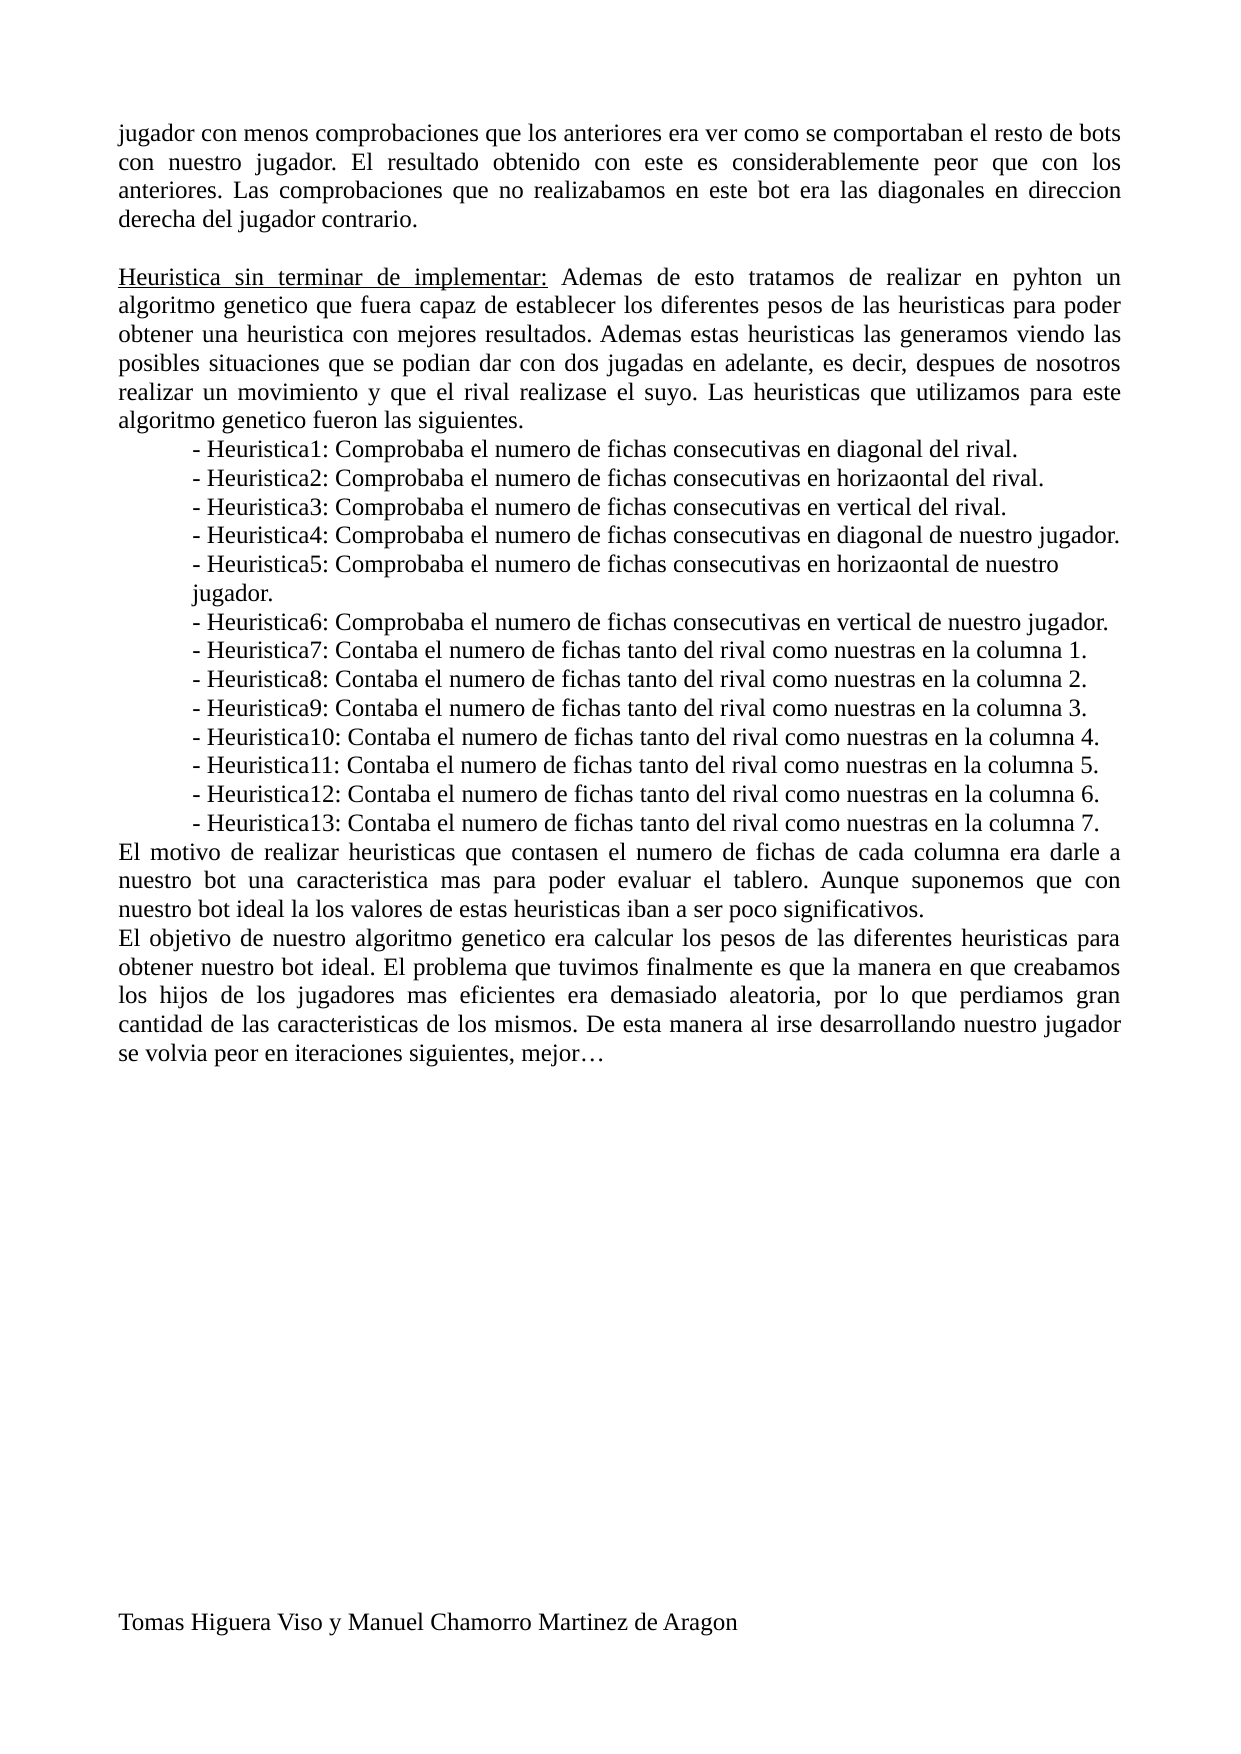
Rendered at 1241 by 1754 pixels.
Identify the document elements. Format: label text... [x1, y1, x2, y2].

text El objetivo de nuestro algoritmo genetico era calcular los pesos de las diferentes heuristicas para obtener nuestro bot ideal. El problema que tuvimos finalmente es que la manera en que creabamos los hijos de los jugadores mas eficientes era demasiado aleatoria, por lo que perdiamos gran cantidad de las caracteristicas de los mismos. De esta manera al irse desarrollando nuestro jugador se volvia peor en iteraciones siguientes, mejor… [118, 923, 1122, 1067]
text - Heuristica7: Contaba el numero de fichas tanto del rival como nuestras en la columna 1. [118, 636, 1122, 664]
text Heuristica sin terminar de implementar: Ademas de esto tratamos de realizar en pyhton un algoritmo genetico que fuera capaz de establecer los diferentes pesos de las heuristicas para poder obtener una heuristica con mejores resultados. Ademas estas heuristicas las generamos viendo las posibles situaciones que se podian dar con dos jugadas en adelante, es decir, despues de nosotros realizar un movimiento y que el rival realizase el suyo. Las heuristicas que utilizamos para este algoritmo genetico fueron las siguientes. [118, 262, 1122, 434]
text - Heuristica8: Contaba el numero de fichas tanto del rival como nuestras en la columna 2. [118, 664, 1122, 693]
text - Heuristica4: Comprobaba el numero de fichas consecutivas en diagonal de nuestro jugador. [118, 521, 1122, 549]
text - Heuristica3: Comprobaba el numero de fichas consecutivas en vertical del rival. [118, 492, 1122, 521]
text jugador con menos comprobaciones que los anteriores era ver como se comportaban el resto de bots con nuestro jugador. El resultado obtenido con este es considerablemente peor que con los anteriores. Las comprobaciones que no realizabamos en este bot era las diagonales en direccion derecha del jugador contrario. [118, 118, 1122, 233]
text - Heuristica9: Contaba el numero de fichas tanto del rival como nuestras en la columna 3. [118, 693, 1122, 722]
text - Heuristica5: Comprobaba el numero de fichas consecutivas en horizaontal de nuestro jugador. [118, 549, 1122, 607]
text - Heuristica1: Comprobaba el numero de fichas consecutivas en diagonal del rival. [118, 434, 1122, 463]
text - Heuristica2: Comprobaba el numero de fichas consecutivas en horizaontal del rival. [118, 463, 1122, 492]
text - Heuristica6: Comprobaba el numero de fichas consecutivas en vertical de nuestro jugador. [118, 607, 1122, 636]
text - Heuristica13: Contaba el numero de fichas tanto del rival como nuestras en la columna 7. [118, 808, 1122, 837]
text El motivo de realizar heuristicas que contasen el numero de fichas de cada columna era darle a nuestro bot una caracteristica mas para poder evaluar el tablero. Aunque suponemos que con nuestro bot ideal la los valores de estas heuristicas iban a ser poco significativos. [118, 837, 1122, 923]
text - Heuristica11: Contaba el numero de fichas tanto del rival como nuestras en la columna 5. [118, 751, 1122, 779]
text - Heuristica12: Contaba el numero de fichas tanto del rival como nuestras en la columna 6. [118, 779, 1122, 808]
text - Heuristica10: Contaba el numero de fichas tanto del rival como nuestras en la columna 4. [118, 722, 1122, 751]
